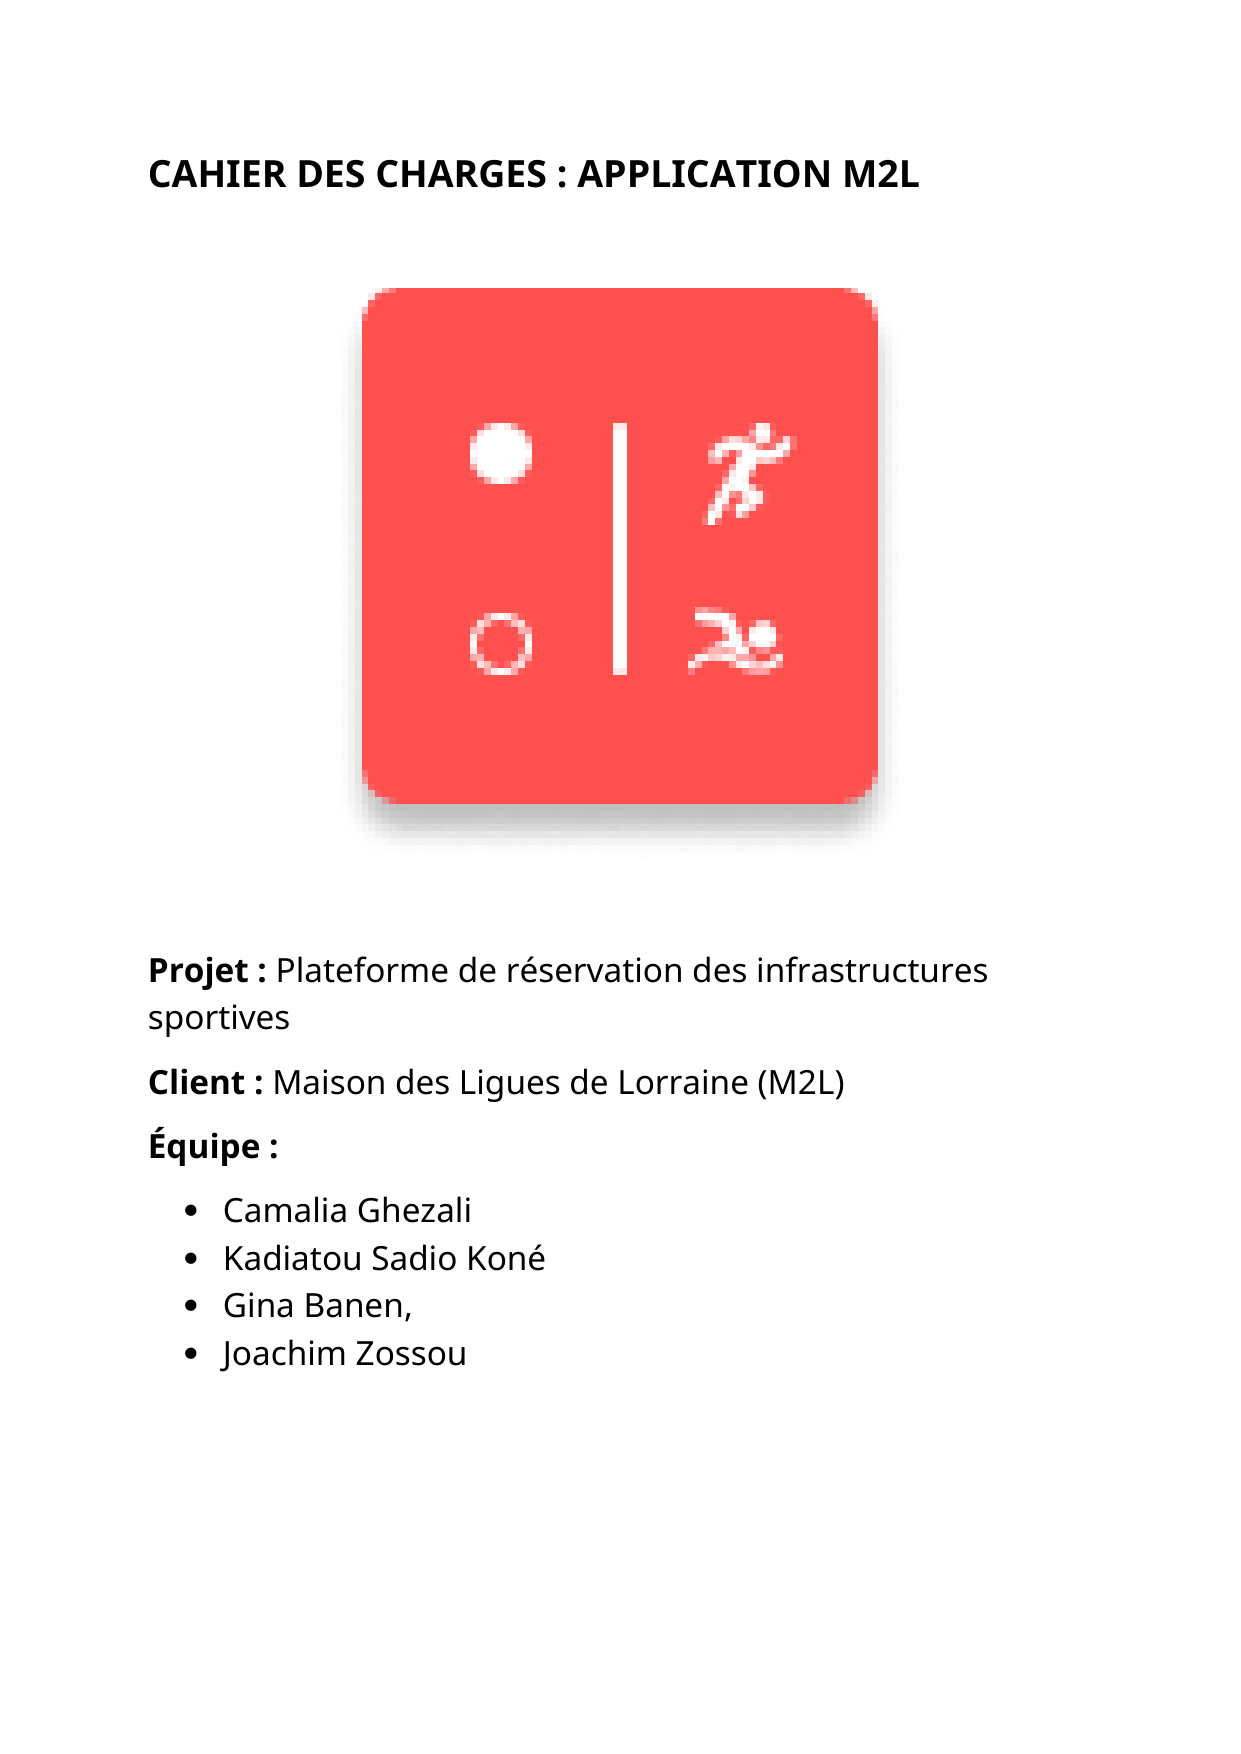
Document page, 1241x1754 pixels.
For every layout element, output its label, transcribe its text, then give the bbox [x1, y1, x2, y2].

list Gina Banen, [185, 1282, 1093, 1328]
list Camalia Ghezali [185, 1187, 1093, 1232]
text CAHIER DES CHARGES : APPLICATION M2L [148, 148, 1093, 199]
text Équipe : [148, 1123, 1093, 1168]
text Client : Maison des Ligues de Lorraine (M2L) [148, 1058, 1093, 1104]
text Projet : Plateforme de réservation des infrastructures sportives [148, 947, 1093, 1039]
list Joachim Zossou [185, 1330, 1093, 1375]
list Kadiatou Sadio Koné [185, 1234, 1093, 1280]
